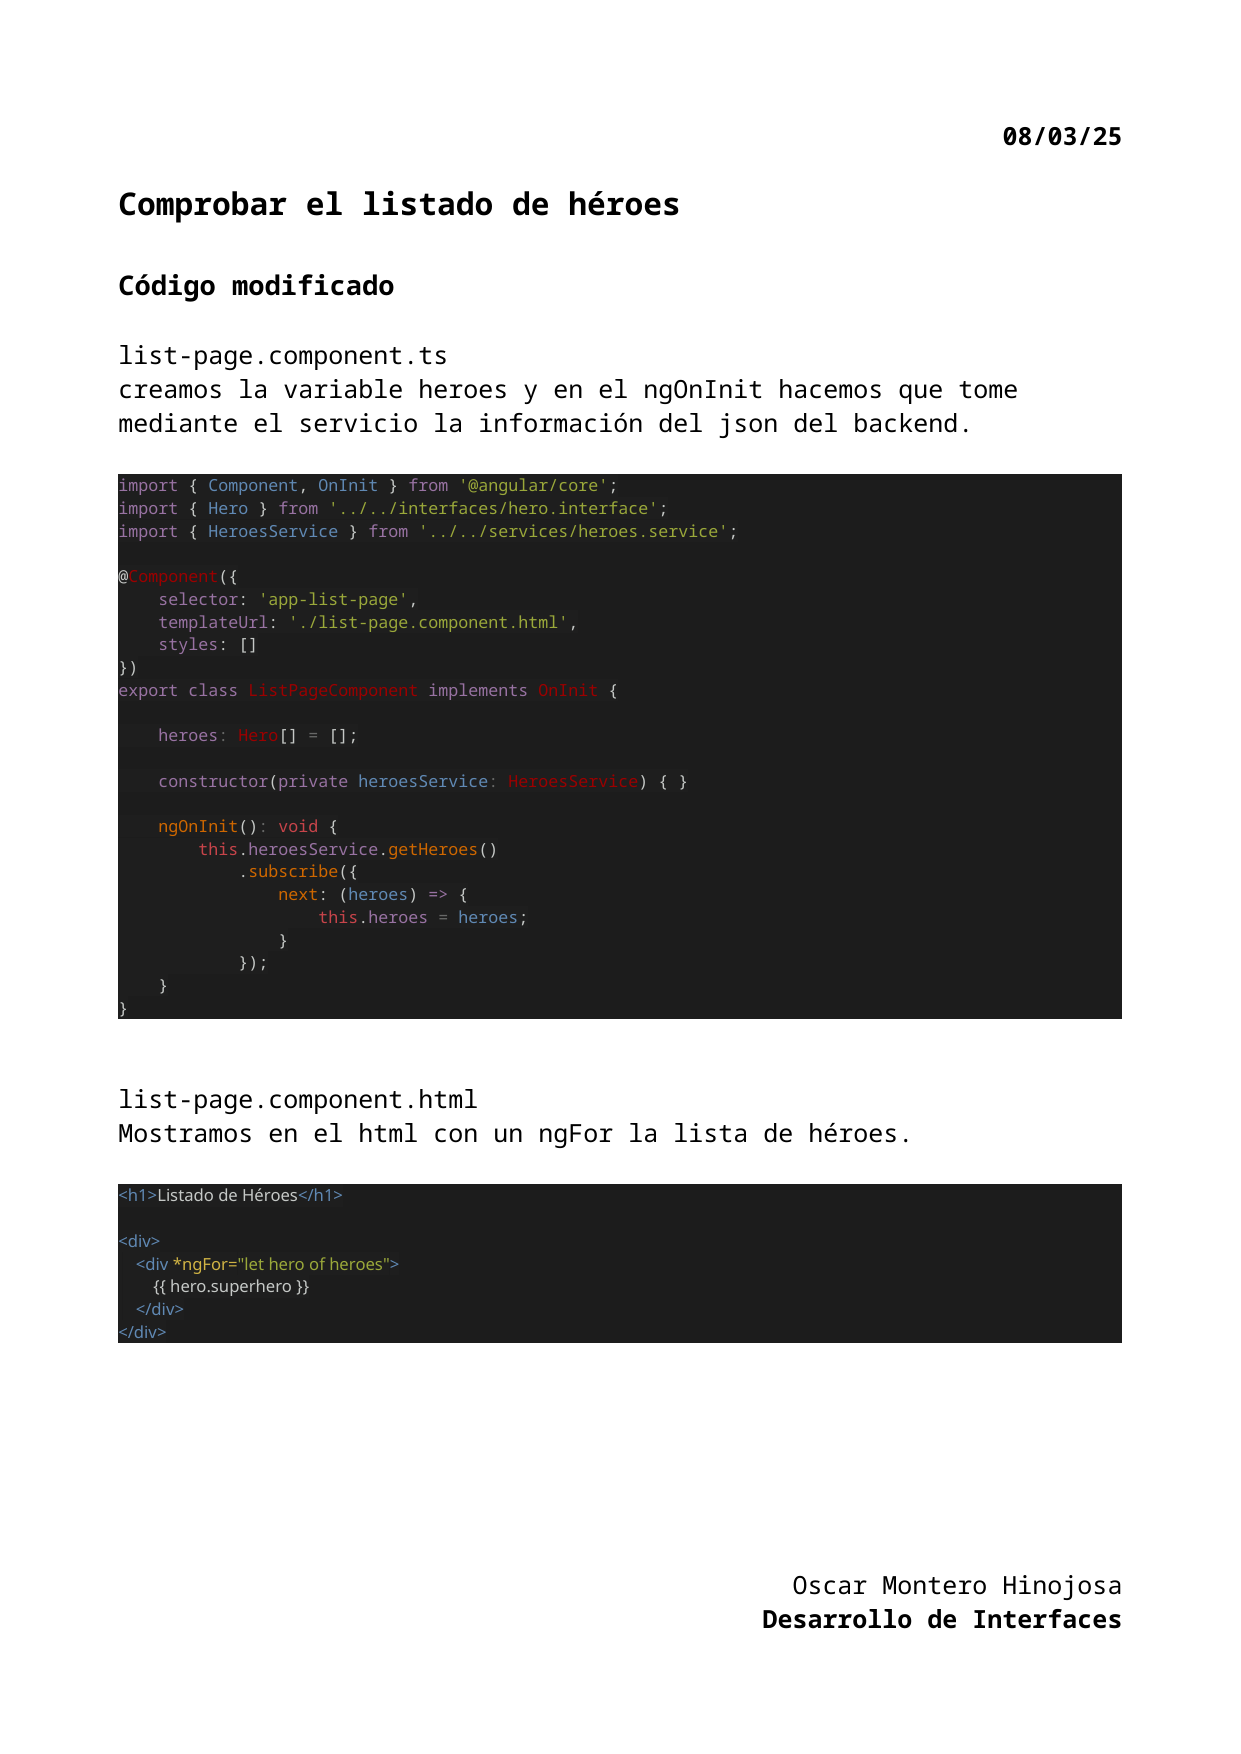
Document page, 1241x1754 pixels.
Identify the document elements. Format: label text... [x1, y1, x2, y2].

text @Component({ [118, 565, 1122, 588]
text <div *ngFor="let hero of heroes"> [118, 1252, 1122, 1275]
text Código modificado [118, 267, 1122, 304]
text this.heroes = heroes; [118, 906, 1122, 928]
text selector: 'app-list-page', [118, 588, 1122, 610]
text heroes: Hero[] = []; [118, 724, 1122, 747]
text creamos la variable heroes y en el ngOnInit hacemos que tome mediante el servicio la información del json del backend. [118, 372, 1122, 440]
text <div> [118, 1229, 1122, 1252]
text Mostramos en el html con un ngFor la lista de héroes. [118, 1116, 1122, 1150]
text list-page.component.ts [118, 338, 1122, 372]
text }); [118, 951, 1122, 974]
text Comprobar el listado de héroes [118, 182, 1122, 224]
text import { Hero } from '../../interfaces/hero.interface'; [118, 497, 1122, 519]
text ngOnInit(): void { [118, 815, 1122, 837]
text <h1>Listado de Héroes</h1> [118, 1184, 1122, 1207]
text this.heroesService.getHeroes() [118, 837, 1122, 860]
text {{ hero.superhero }} [118, 1275, 1122, 1298]
text .subscribe({ [118, 860, 1122, 883]
text next: (heroes) => { [118, 883, 1122, 906]
text import { HeroesService } from '../../services/heroes.service'; [118, 519, 1122, 542]
text }) [118, 656, 1122, 678]
text </div> [118, 1320, 1122, 1343]
text import { Component, OnInit } from '@angular/core'; [118, 474, 1122, 497]
text templateUrl: './list-page.component.html', [118, 610, 1122, 633]
text </div> [118, 1298, 1122, 1320]
text export class ListPageComponent implements OnInit { [118, 678, 1122, 701]
text styles: [] [118, 633, 1122, 656]
text } [118, 996, 1122, 1019]
text } [118, 974, 1122, 996]
text list-page.component.html [118, 1082, 1122, 1116]
text constructor(private heroesService: HeroesService) { } [118, 769, 1122, 792]
text } [118, 928, 1122, 951]
